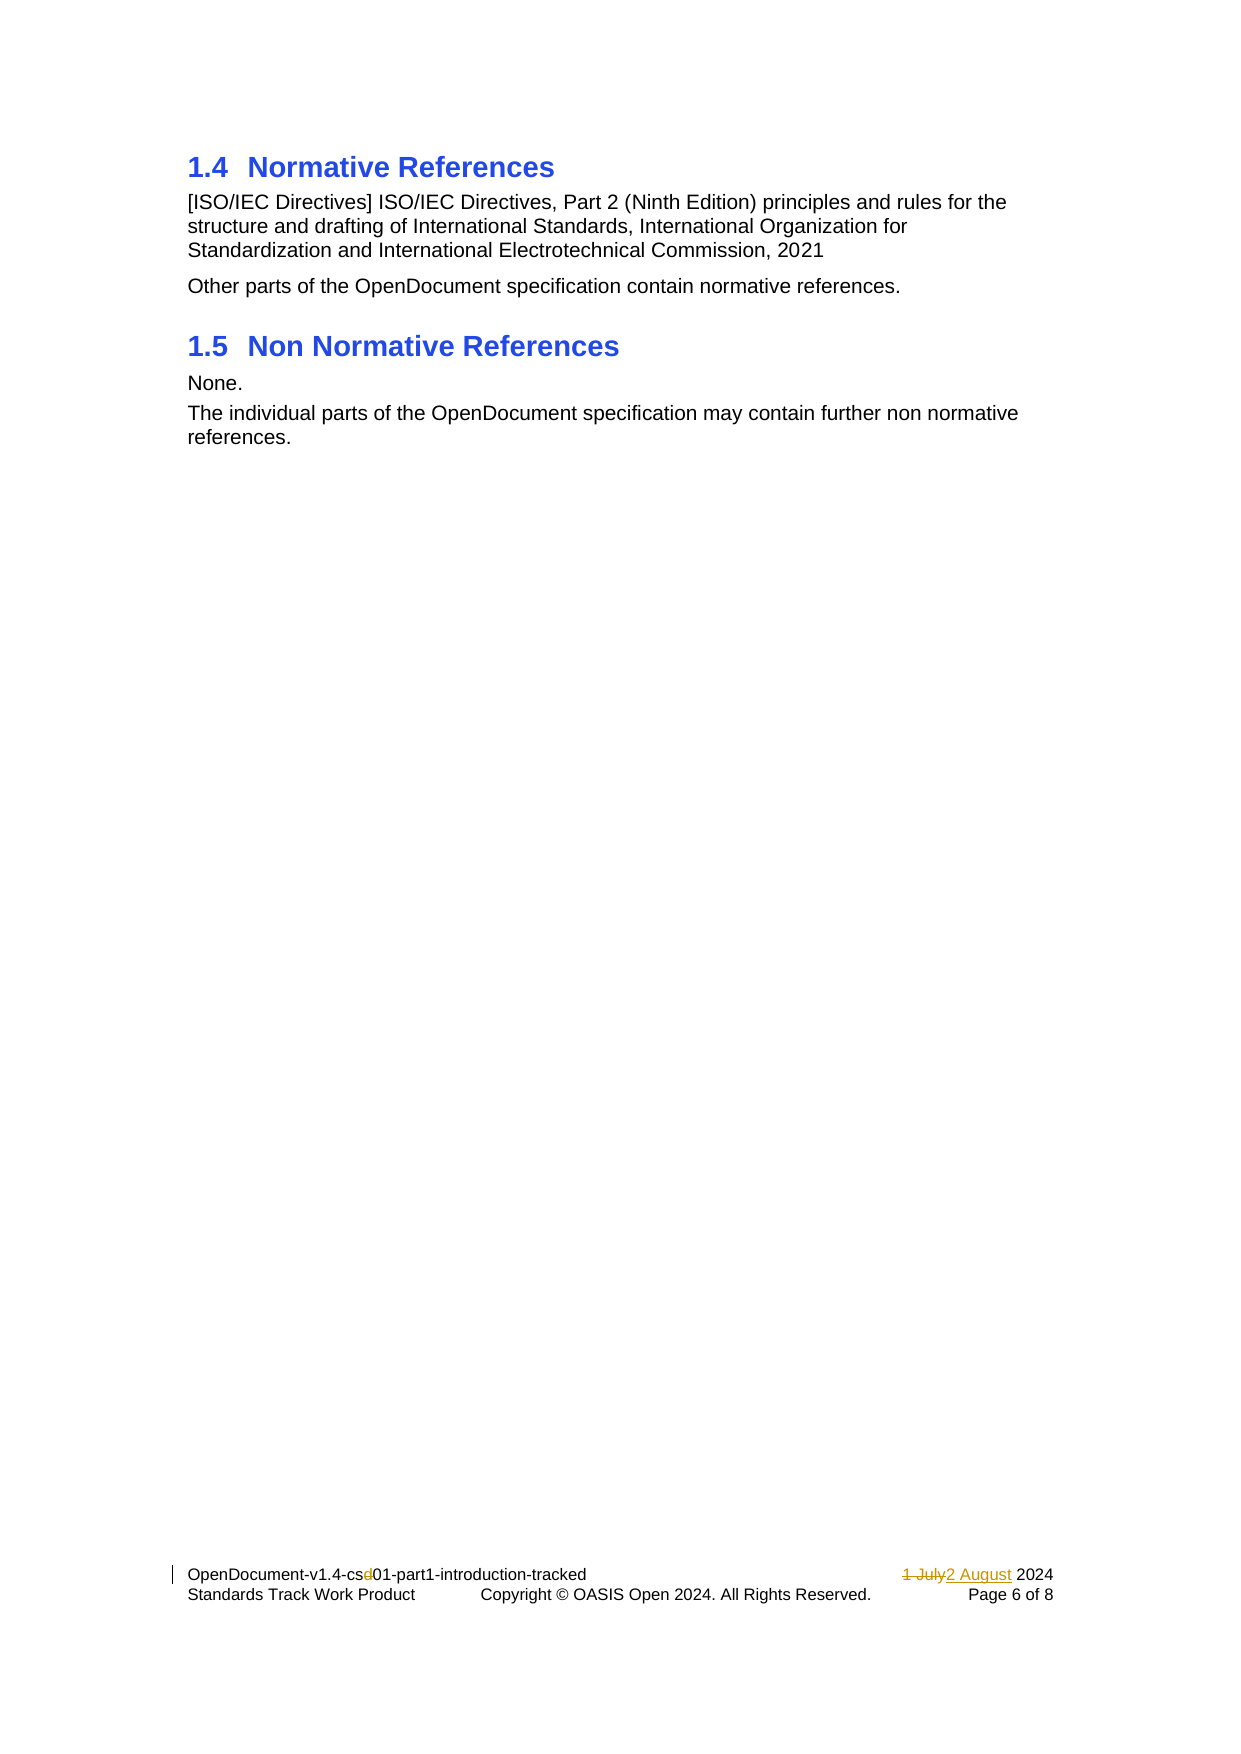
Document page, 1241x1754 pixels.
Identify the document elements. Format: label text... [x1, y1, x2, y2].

text [ISO/IEC Directives] ISO/IEC Directives, Part 2 (Ninth Edition) principles and rules for the structure and drafting of International Standards, International Organization for Standardization and International Electrotechnical Commission, 2021 [187, 189, 1053, 261]
text The individual parts of the OpenDocument specification may contain further non normative references. [187, 401, 1053, 449]
text None. [187, 371, 1053, 395]
subtitle Normative References [187, 150, 1053, 183]
text Other parts of the OpenDocument specification contain normative references. [187, 273, 1053, 297]
subtitle Non Normative References [187, 328, 1053, 362]
